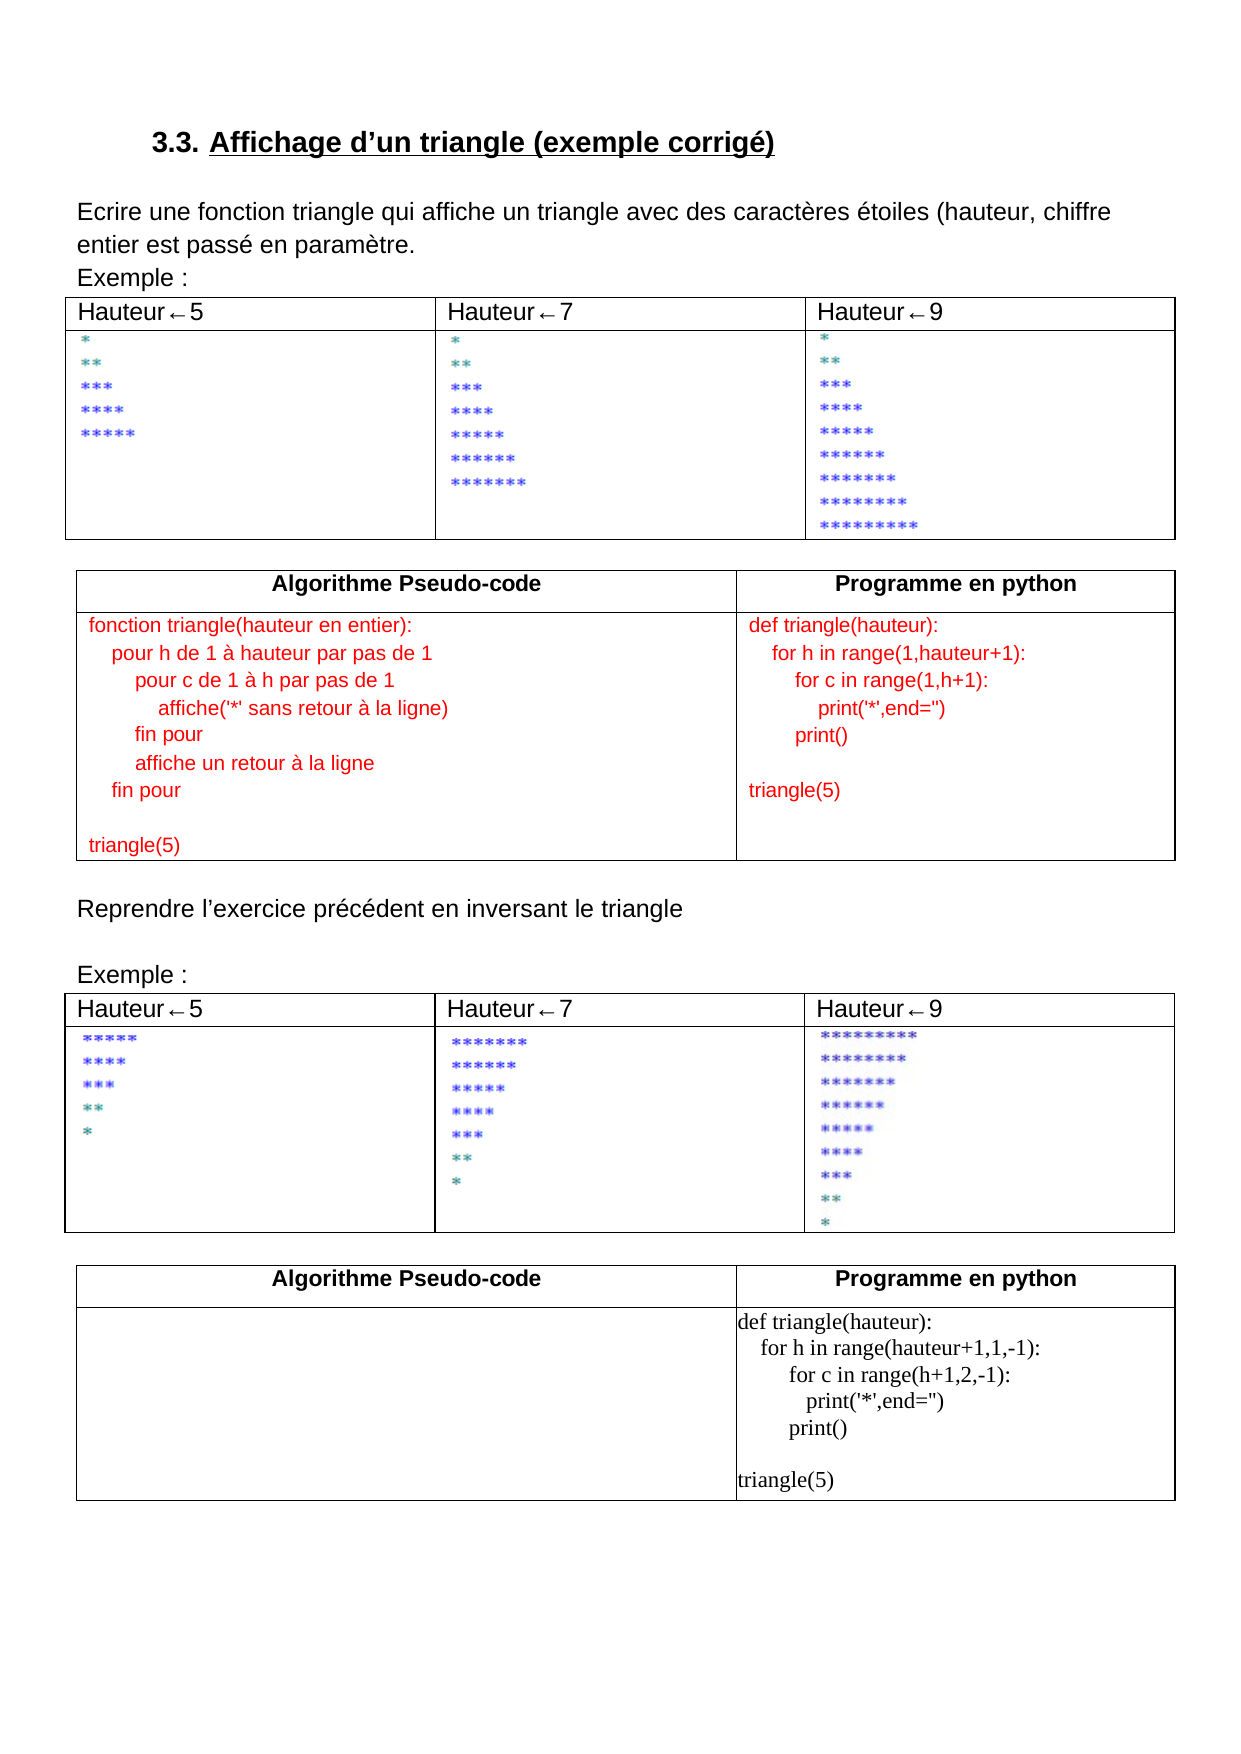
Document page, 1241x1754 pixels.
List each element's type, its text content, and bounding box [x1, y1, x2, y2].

picture [80, 335, 136, 437]
text Ecrire une fonction triangle qui affiche un triangle avec des caractères étoiles (hauteur, chiffre entier est passé en paramètre. [77, 197, 1166, 259]
table_header Programme en python [737, 1266, 1174, 1307]
table_header Hauteur←9 [806, 298, 1174, 329]
picture [82, 1035, 138, 1135]
text Hauteur←7 [447, 994, 804, 1023]
table_cell [77, 1308, 736, 1500]
picture [819, 333, 919, 529]
table_cell [806, 331, 1174, 539]
table_header Hauteur←5 [66, 298, 435, 329]
subtitle Affichage d’un triangle (exemple corrigé) [152, 125, 1213, 159]
text Reprendre l’exercice précédent en inversant le triangle Exemple : [77, 894, 773, 988]
table_cell [436, 331, 805, 539]
table_cell [66, 331, 435, 539]
picture [451, 1038, 528, 1185]
table_cell fonction triangle(hauteur en entier): pour h de 1 à hauteur par pas de 1 pour c de 1 à h par pas de 1 affiche('*' sans retour à la ligne) fin pour affiche un retour à la ligne fin pour triangle(5) [77, 613, 736, 860]
picture [450, 336, 527, 486]
table_header Programme en python [737, 571, 1174, 612]
text Exemple : [77, 263, 1213, 292]
text Hauteur←5 [77, 994, 434, 1023]
table_cell def triangle(hauteur): for h in range(hauteur+1,1,-1): for c in range(h+1,2,-1): print('*',end='') print() triangle(5) [737, 1308, 1174, 1500]
table_header Algorithme Pseudo-code [77, 571, 736, 612]
picture [820, 1031, 918, 1226]
table_header Algorithme Pseudo-code [77, 1266, 736, 1307]
text Hauteur←9 [816, 994, 1174, 1023]
table_header Hauteur←7 [436, 298, 805, 329]
table_cell def triangle(hauteur): for h in range(1,hauteur+1): for c in range(1,h+1): print('*',end='') print() triangle(5) [737, 613, 1174, 860]
